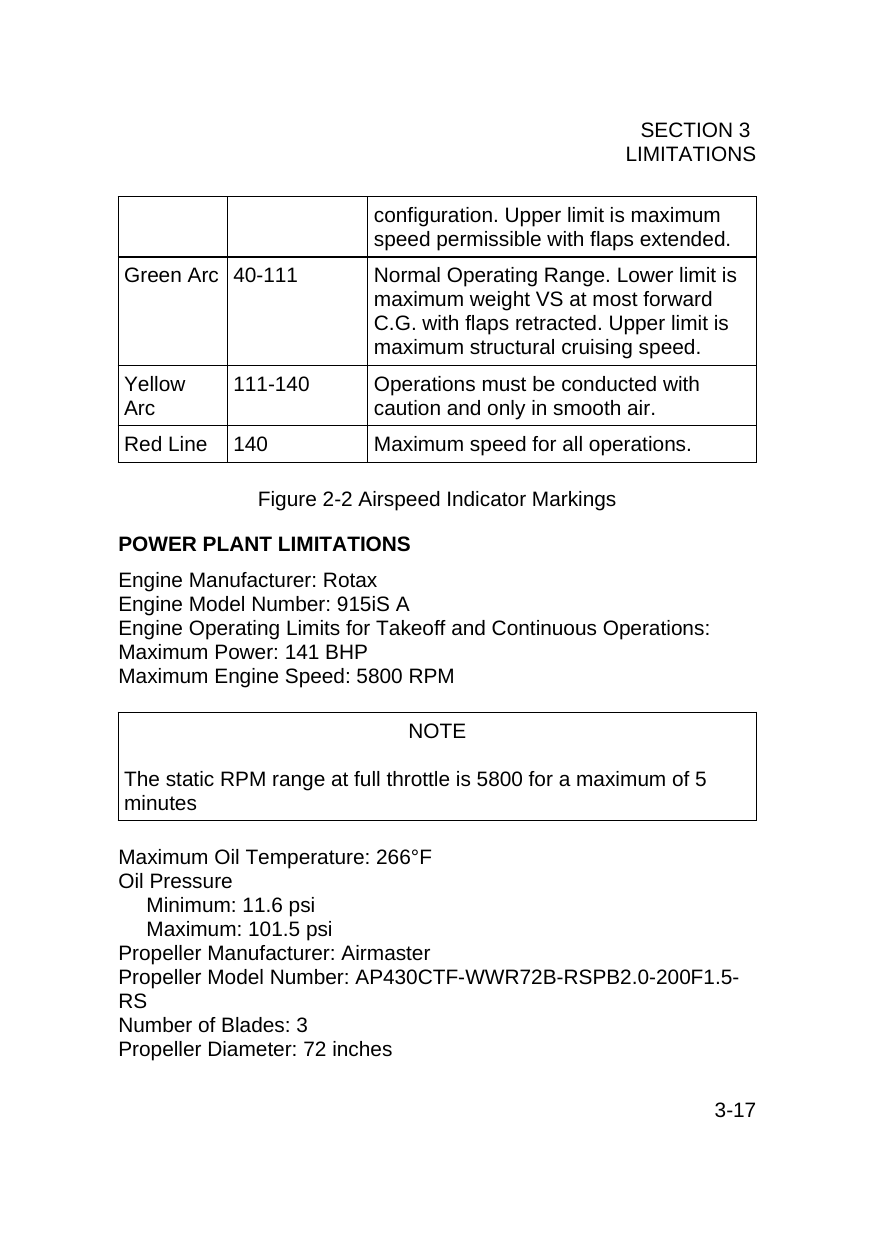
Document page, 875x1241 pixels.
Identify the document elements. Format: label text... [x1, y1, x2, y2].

table_cell configuration. Upper limit is maximum speed permissible with flaps extended. [368, 197, 756, 256]
text Engine Manufacturer: Rotax [118, 568, 756, 592]
table_cell Maximum speed for all operations. [368, 426, 756, 462]
text Propeller Manufacturer: Airmaster [118, 941, 756, 965]
table_cell 140 [228, 426, 367, 462]
table_cell [119, 197, 227, 256]
text Maximum: 101.5 psi [146, 917, 756, 941]
text Maximum Power: 141 BHP [118, 640, 756, 664]
table_cell Red Line [119, 426, 227, 462]
text Figure 2-2 Airspeed Indicator Markings [118, 487, 756, 511]
table_cell Green Arc [119, 258, 227, 365]
table_cell Normal Operating Range. Lower limit is maximum weight VS at most forward C.G. with flaps retracted. Upper limit is maximum structural cruising speed. [368, 258, 756, 365]
text Engine Model Number: 915iS A [118, 592, 756, 616]
text Propeller Diameter: 72 inches [118, 1037, 756, 1061]
table_cell Operations must be conducted with caution and only in smooth air. [368, 366, 756, 425]
text Maximum Engine Speed: 5800 RPM [118, 664, 756, 688]
table_header NOTE The static RPM range at full throttle is 5800 for a maximum of 5 minutes [119, 713, 756, 820]
text Minimum: 11.6 psi [146, 893, 756, 917]
text Engine Operating Limits for Takeoff and Continuous Operations: [118, 616, 756, 640]
text Oil Pressure [118, 869, 756, 893]
text Propeller Model Number: AP430CTF-WWR72B-RSPB2.0-200F1.5-RS [118, 965, 756, 1013]
text Number of Blades: 3 [118, 1013, 756, 1037]
table_cell 111-140 [228, 366, 367, 425]
text Maximum Oil Temperature: 266°F [118, 845, 756, 869]
subtitle POWER PLANT LIMITATIONS [118, 531, 756, 555]
table_cell 40-111 [228, 258, 367, 365]
table_cell Yellow Arc [119, 366, 227, 425]
table_cell [228, 197, 367, 256]
